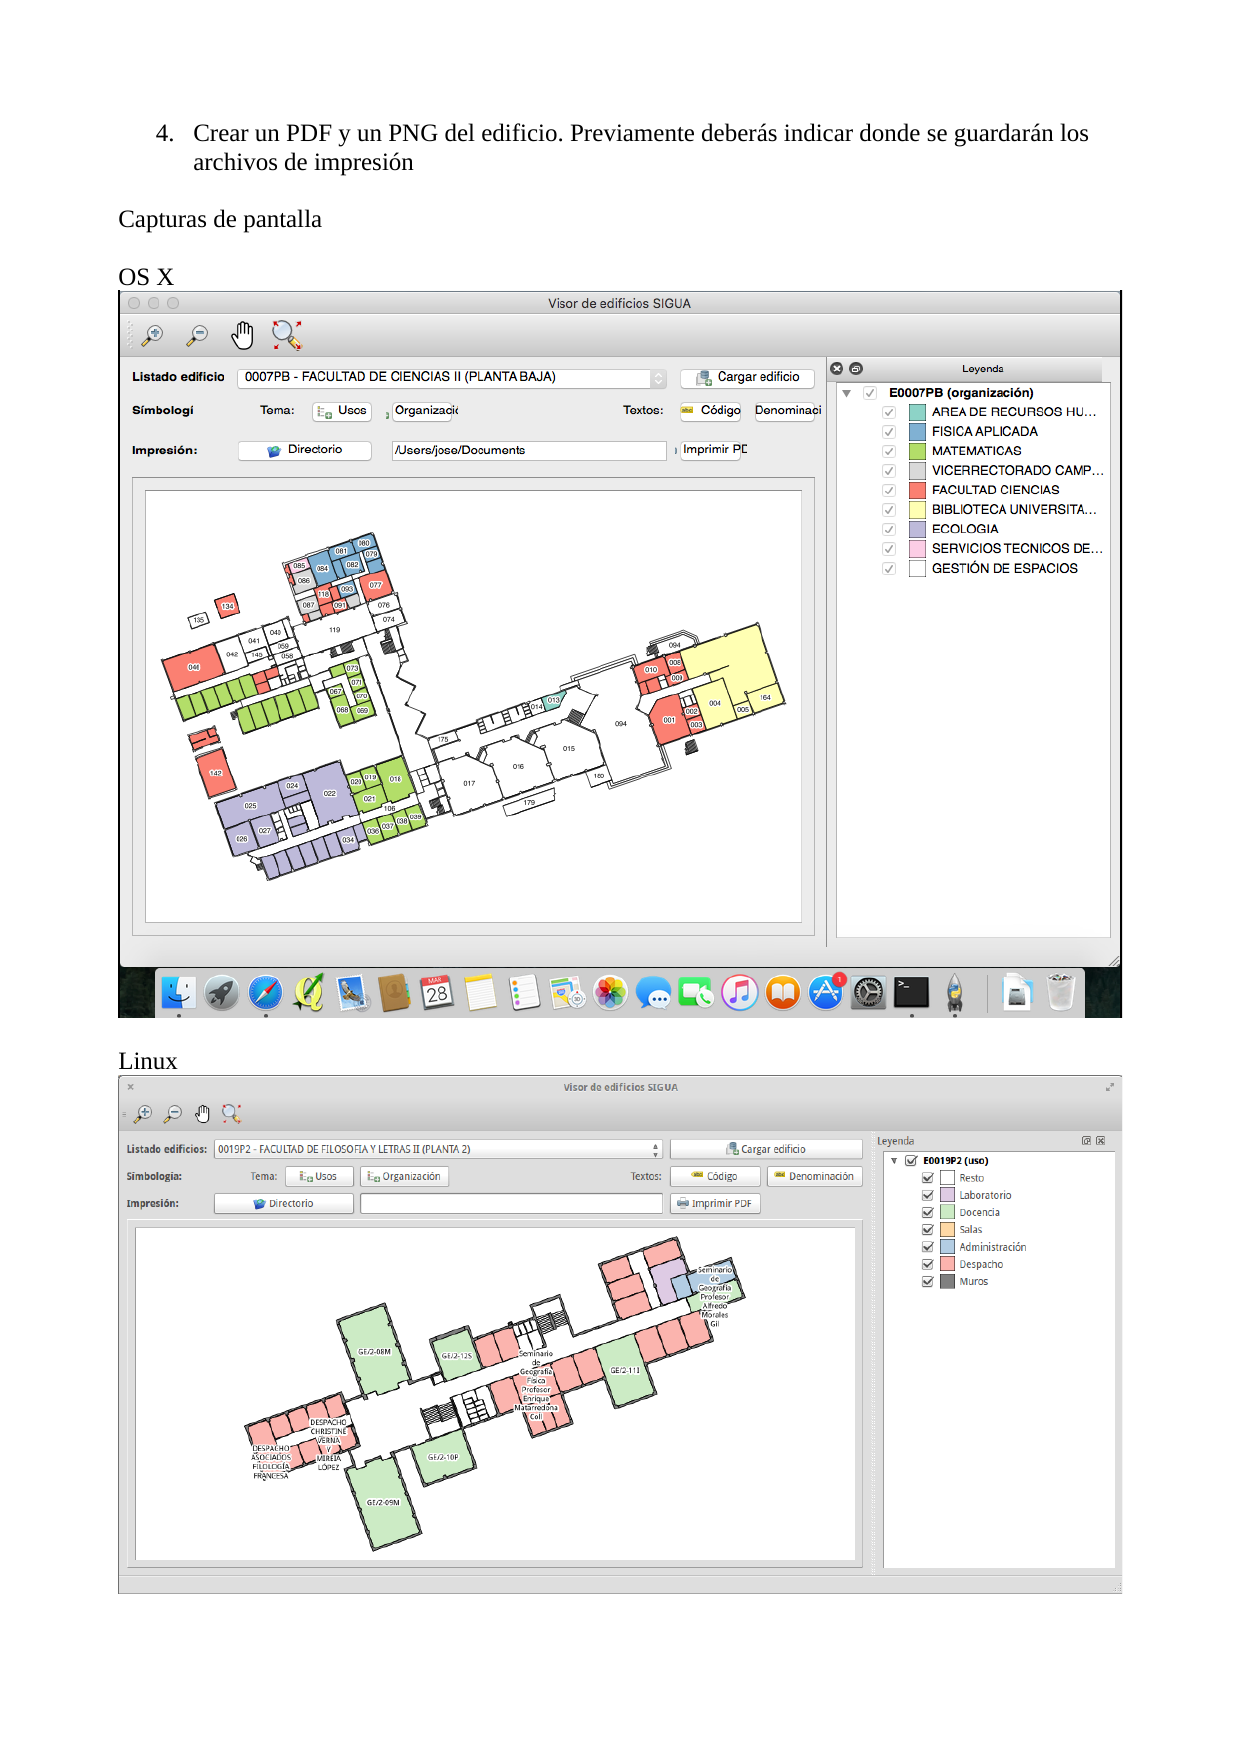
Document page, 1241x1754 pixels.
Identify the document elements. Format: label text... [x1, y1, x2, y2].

text Linux [118, 1046, 1122, 1075]
text Capturas de pantalla [118, 204, 1122, 233]
list Crear un PDF y un PNG del edificio. Previamente deberás indicar donde se guardarán los archivos de impresión [156, 118, 1122, 176]
picture [118, 1075, 1123, 1594]
picture [118, 290, 1123, 1018]
text OS X [118, 262, 1122, 290]
